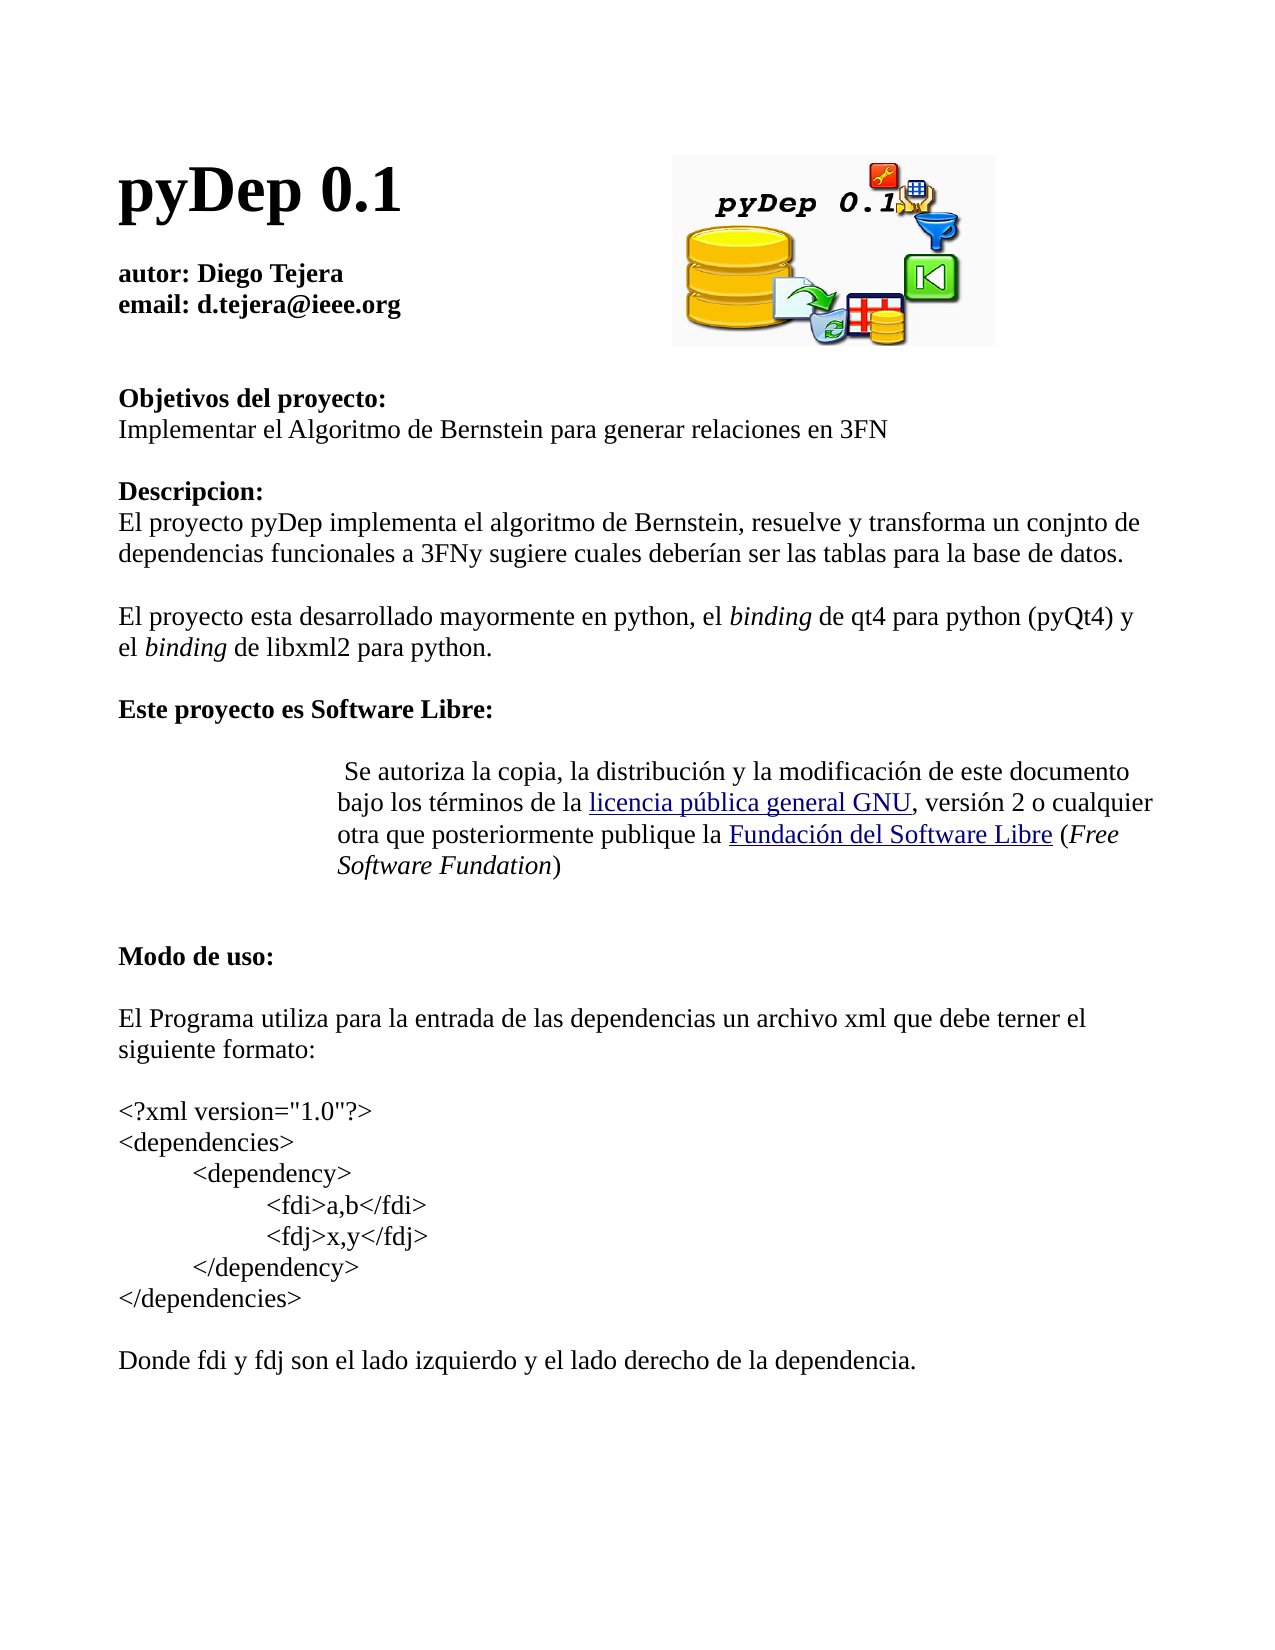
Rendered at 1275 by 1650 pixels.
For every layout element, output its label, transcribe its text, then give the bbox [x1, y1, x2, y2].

text El proyecto esta desarrollado mayormente en python, el binding de qt4 para python (pyQt4) y el binding de libxml2 para python. [118, 568, 1157, 662]
text </dependencies> [118, 1282, 1157, 1313]
text Objetivos del proyecto: [118, 382, 1157, 413]
text El proyecto pyDep implementa el algoritmo de Bernstein, resuelve y transforma un conjnto de dependencias funcionales a 3FNy sugiere cuales deberían ser las tablas para la base de datos. [118, 506, 1157, 568]
text email: d.tejera@ieee.org [118, 288, 672, 319]
text <fdi>a,b</fdi> [118, 1189, 1157, 1220]
text Implementar el Algoritmo de Bernstein para generar relaciones en 3FN [118, 413, 1157, 444]
text Modo de uso: [118, 939, 1157, 971]
text <?xml version="1.0"?> [118, 1095, 1157, 1126]
text <dependencies> [118, 1126, 1157, 1158]
text El Programa utiliza para la entrada de las dependencias un archivo xml que debe terner el siguiente formato: [118, 1002, 1157, 1064]
text [996, 288, 1157, 319]
text Este proyecto es Software Libre: [118, 693, 1157, 724]
picture [672, 155, 996, 346]
text [996, 257, 1157, 288]
text Donde fdi y fdj son el lado izquierdo y el lado derecho de la dependencia. [118, 1344, 1157, 1376]
text </dependency> [118, 1251, 1157, 1282]
text Descripcion: [118, 475, 1157, 506]
text pyDep 0.1 [118, 149, 1157, 226]
text <dependency> [118, 1158, 1157, 1189]
text Se autoriza la copia, la distribución y la modificación de este documento bajo los términos de la licencia pública general GNU, versión 2 o cualquier otra que posteriormente publique la Fundación del Software Libre (Free Software Fundation) [337, 755, 1157, 880]
text <fdj>x,y</fdj> [118, 1220, 1157, 1251]
text autor: Diego Tejera [118, 257, 672, 288]
